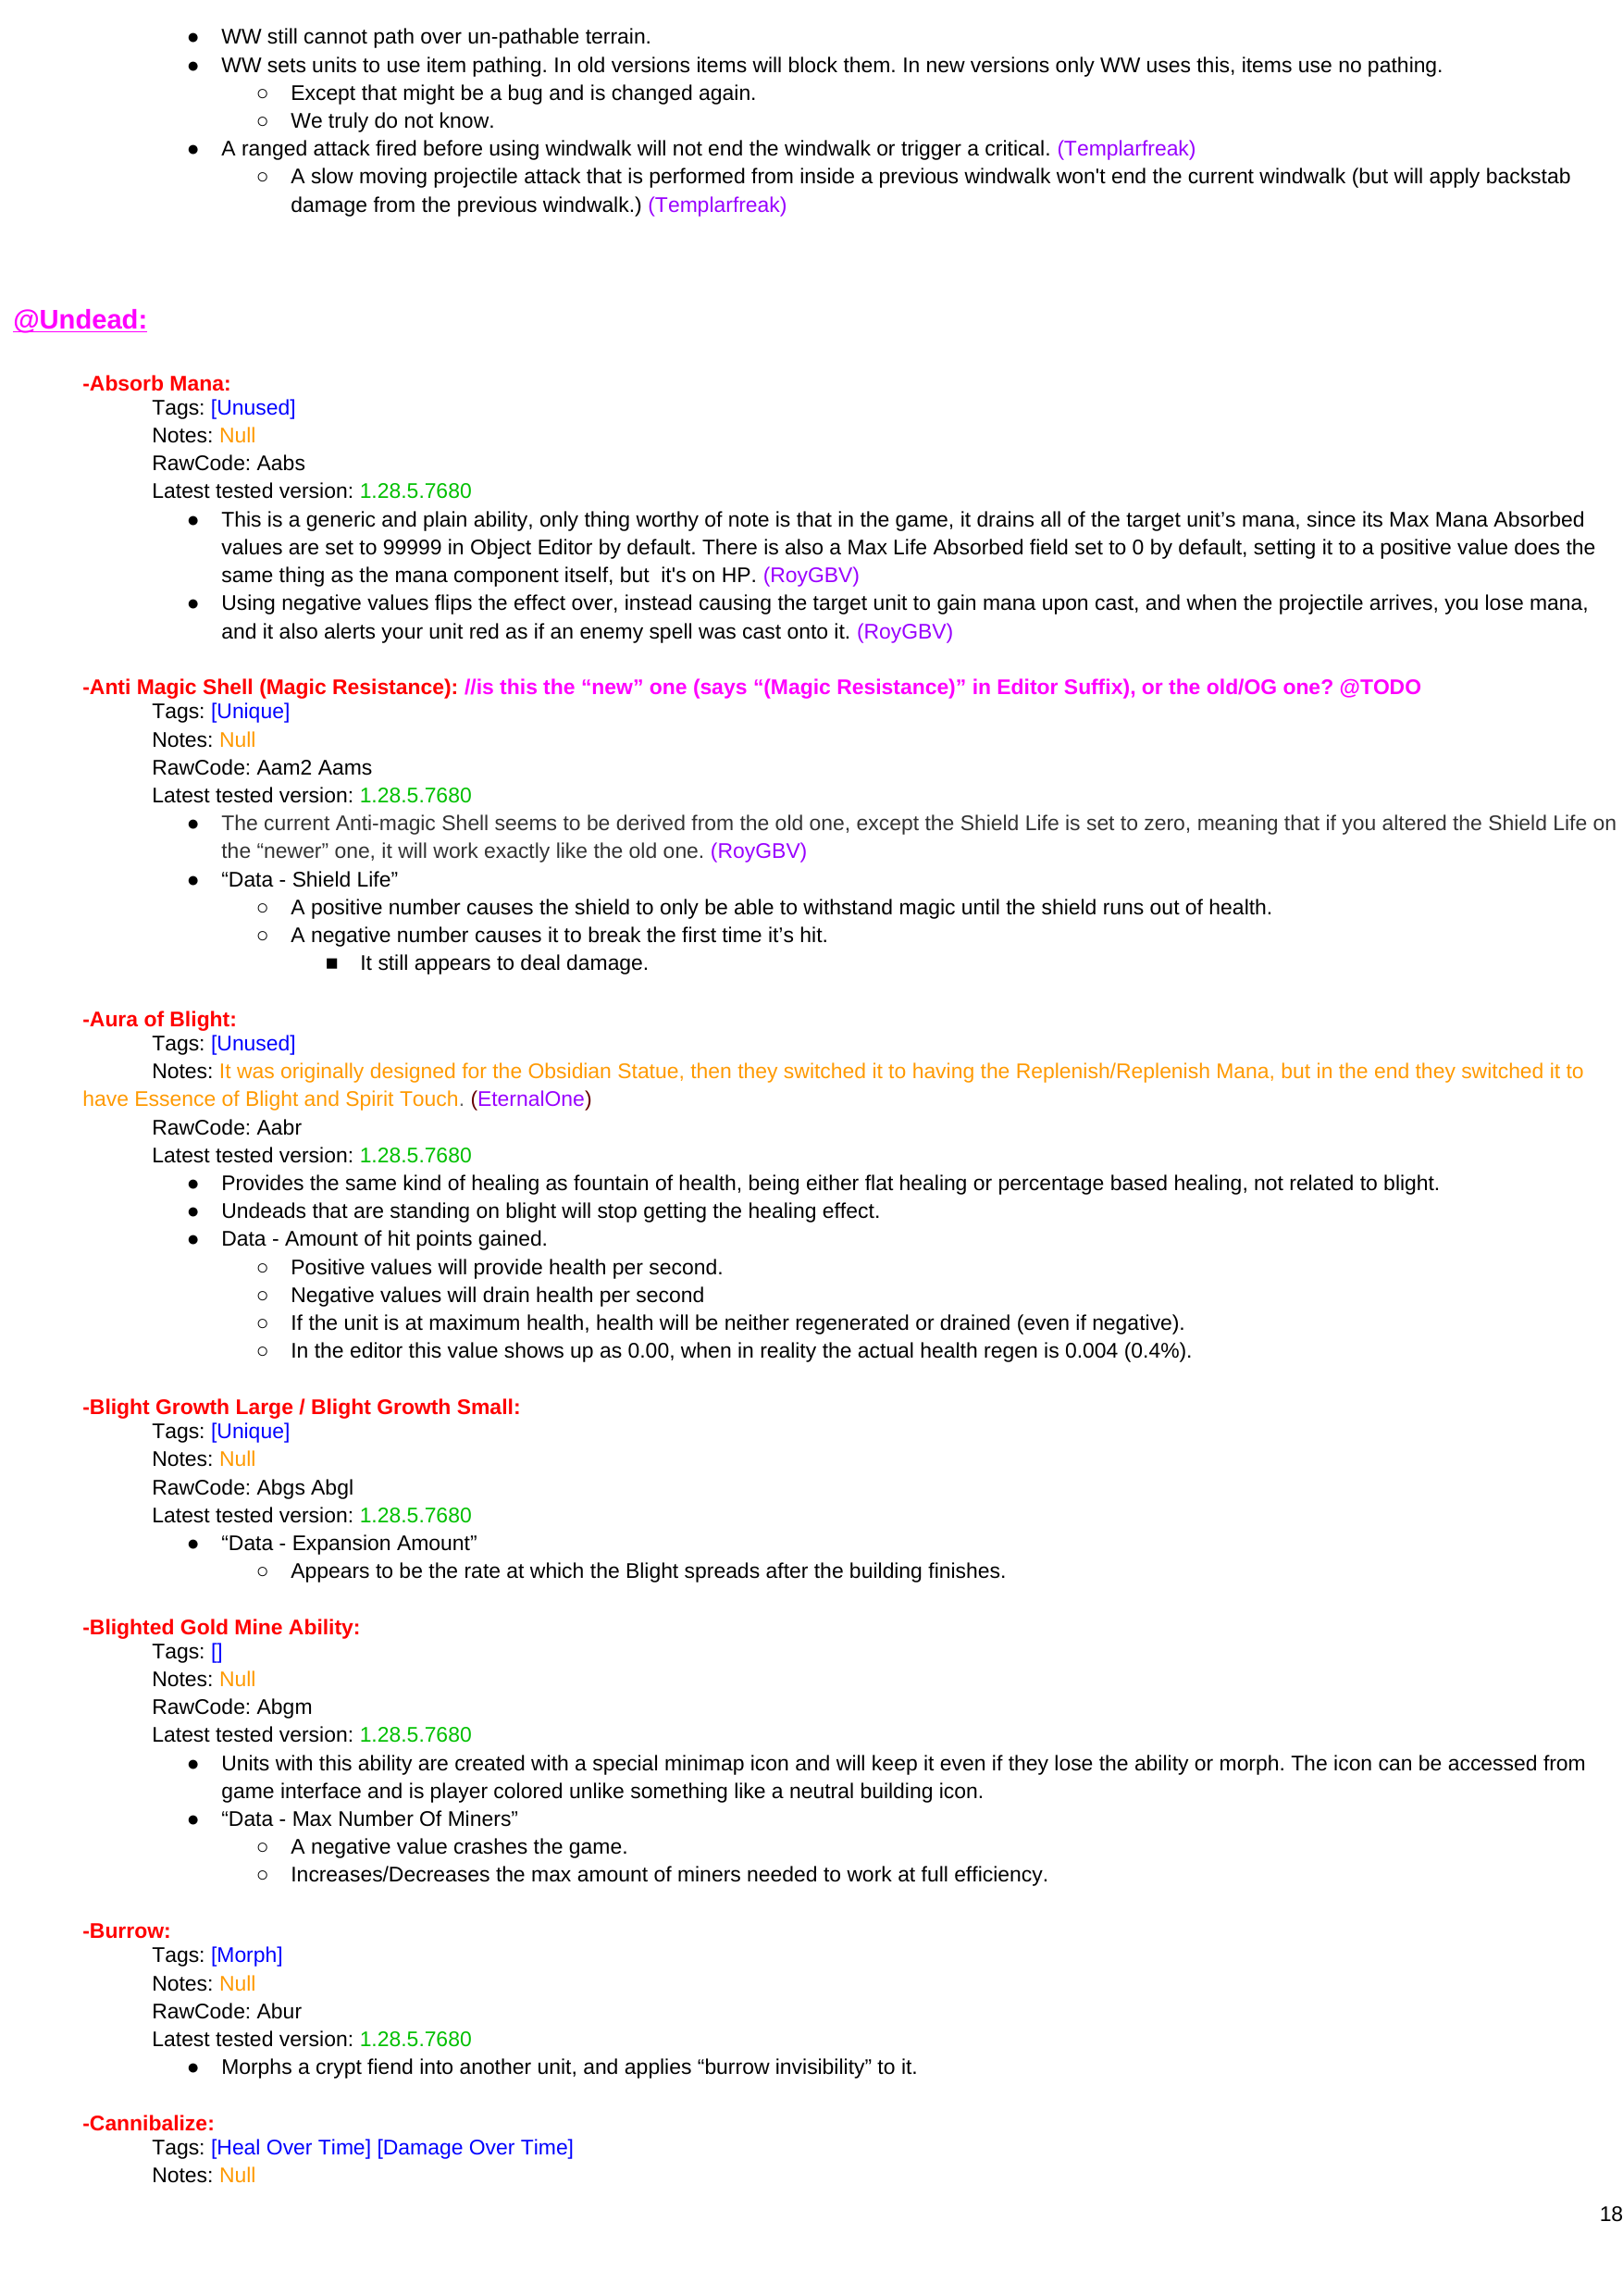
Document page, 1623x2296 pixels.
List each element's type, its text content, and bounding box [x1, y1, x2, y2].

list Except that might be a bug and is changed again. [256, 81, 1623, 105]
text Latest tested version: 1.28.5.7680 [82, 1143, 1623, 1167]
subtitle -Burrow: [13, 1918, 1623, 1942]
list Morphs a crypt fiend into another unit, and applies “burrow invisibility” to it. [187, 2054, 1623, 2079]
subtitle @Undead: [13, 304, 1623, 335]
list Positive values will provide health per second. [256, 1255, 1623, 1279]
text Tags: [Unique] [13, 699, 1623, 724]
subtitle -Aura of Blight: [13, 1007, 1623, 1031]
text Tags: [Morph] [13, 1942, 1623, 1967]
text Tags: [Unique] [13, 1419, 1623, 1443]
list Negative values will drain health per second [256, 1283, 1623, 1307]
text RawCode: Aam2 Aams [82, 755, 1623, 779]
text Notes: Null [82, 2163, 1623, 2187]
text RawCode: Abgm [82, 1694, 1623, 1719]
text Notes: Null [82, 1446, 1623, 1471]
text Notes: Null [82, 1970, 1623, 1995]
subtitle -Anti Magic Shell (Magic Resistance): //is this the “new” one (says “(Magic Resistance)” in Editor Suffix), or the old/OG one? @TODO [13, 675, 1623, 699]
text Latest tested version: 1.28.5.7680 [82, 1722, 1623, 1747]
list WW sets units to use item pathing. In old versions items will block them. In new versions only WW uses this, items use no pathing. [187, 53, 1623, 77]
list A slow moving projectile attack that is performed from inside a previous windwalk won't end the current windwalk (but will apply backstab damage from the previous windwalk.) (Templarfreak) [256, 164, 1623, 217]
text Notes: Null [82, 727, 1623, 751]
list This is a generic and plain ability, only thing worthy of note is that in the game, it drains all of the target unit’s mana, since its Max Mana Absorbed values are set to 99999 in Object Editor by default. There is also a Max Life Absorbed field set to 0 by default, setting it to a positive value does the same thing as the mana component itself, but it's on HP. (RoyGBV) [187, 507, 1623, 587]
list “Data - Shield Life” [187, 867, 1623, 891]
text Tags: [Unused] [13, 1031, 1623, 1055]
text Notes: Null [82, 1667, 1623, 1691]
list Appears to be the rate at which the Blight spreads after the building finishes. [256, 1558, 1623, 1582]
text Tags: [Unused] [13, 395, 1623, 419]
subtitle -Cannibalize: [13, 2111, 1623, 2135]
list Data - Amount of hit points gained. [187, 1226, 1623, 1251]
list Undeads that are standing on blight will stop getting the healing effect. [187, 1198, 1623, 1223]
list WW still cannot path over un-pathable terrain. [187, 24, 1623, 49]
text RawCode: Abgs Abgl [82, 1474, 1623, 1499]
text Tags: [] [13, 1639, 1623, 1663]
text Latest tested version: 1.28.5.7680 [82, 2027, 1623, 2051]
text Tags: [Heal Over Time] [Damage Over Time] [13, 2135, 1623, 2159]
text Latest tested version: 1.28.5.7680 [82, 478, 1623, 503]
text RawCode: Aabr [82, 1114, 1623, 1139]
text Notes: It was originally designed for the Obsidian Statue, then they switched it to having the Replenish/Replenish Mana, but in the end they switched it to have Essence of Blight and Spirit Touch. (EternalOne) [82, 1059, 1623, 1111]
text RawCode: Aabs [82, 451, 1623, 476]
subtitle -Absorb Mana: [13, 371, 1623, 395]
subtitle -Blighted Gold Mine Ability: [13, 1614, 1623, 1639]
list We truly do not know. [256, 108, 1623, 132]
list Units with this ability are created with a special minimap icon and will keep it even if they lose the ability or morph. The icon can be accessed from game interface and is player colored unlike something like a neutral building icon. [187, 1751, 1623, 1803]
list If the unit is at maximum health, health will be neither regenerated or drained (even if negative). [256, 1310, 1623, 1334]
list The current Anti-magic Shell seems to be derived from the old one, except the Shield Life is set to zero, meaning that if you altered the Shield Life on the “newer” one, it will work exactly like the old one. (RoyGBV) [187, 811, 1623, 863]
list A positive number causes the shield to only be able to withstand magic until the shield runs out of health. [256, 895, 1623, 919]
list It still appears to deal damage. [326, 950, 1623, 974]
text Latest tested version: 1.28.5.7680 [82, 783, 1623, 807]
text Notes: Null [82, 423, 1623, 447]
list A negative number causes it to break the first time it’s hit. [256, 923, 1623, 947]
text Latest tested version: 1.28.5.7680 [82, 1503, 1623, 1527]
list Provides the same kind of healing as fountain of health, being either flat healing or percentage based healing, not related to blight. [187, 1171, 1623, 1195]
list A ranged attack fired before using windwalk will not end the windwalk or trigger a critical. (Templarfreak) [187, 136, 1623, 160]
list “Data - Max Number Of Miners” [187, 1806, 1623, 1831]
list In the editor this value shows up as 0.00, when in reality the actual health regen is 0.004 (0.4%). [256, 1338, 1623, 1363]
list Increases/Decreases the max amount of miners needed to work at full efficiency. [256, 1862, 1623, 1887]
list Using negative values flips the effect over, instead causing the target unit to gain mana upon cast, and when the projectile arrives, you lose mana, and it also alerts your unit red as if an enemy spell was cast onto it. (RoyGBV) [187, 590, 1623, 643]
list “Data - Expansion Amount” [187, 1531, 1623, 1555]
list A negative value crashes the game. [256, 1834, 1623, 1859]
subtitle -Blight Growth Large / Blight Growth Small: [13, 1395, 1623, 1419]
text RawCode: Abur [82, 1999, 1623, 2023]
